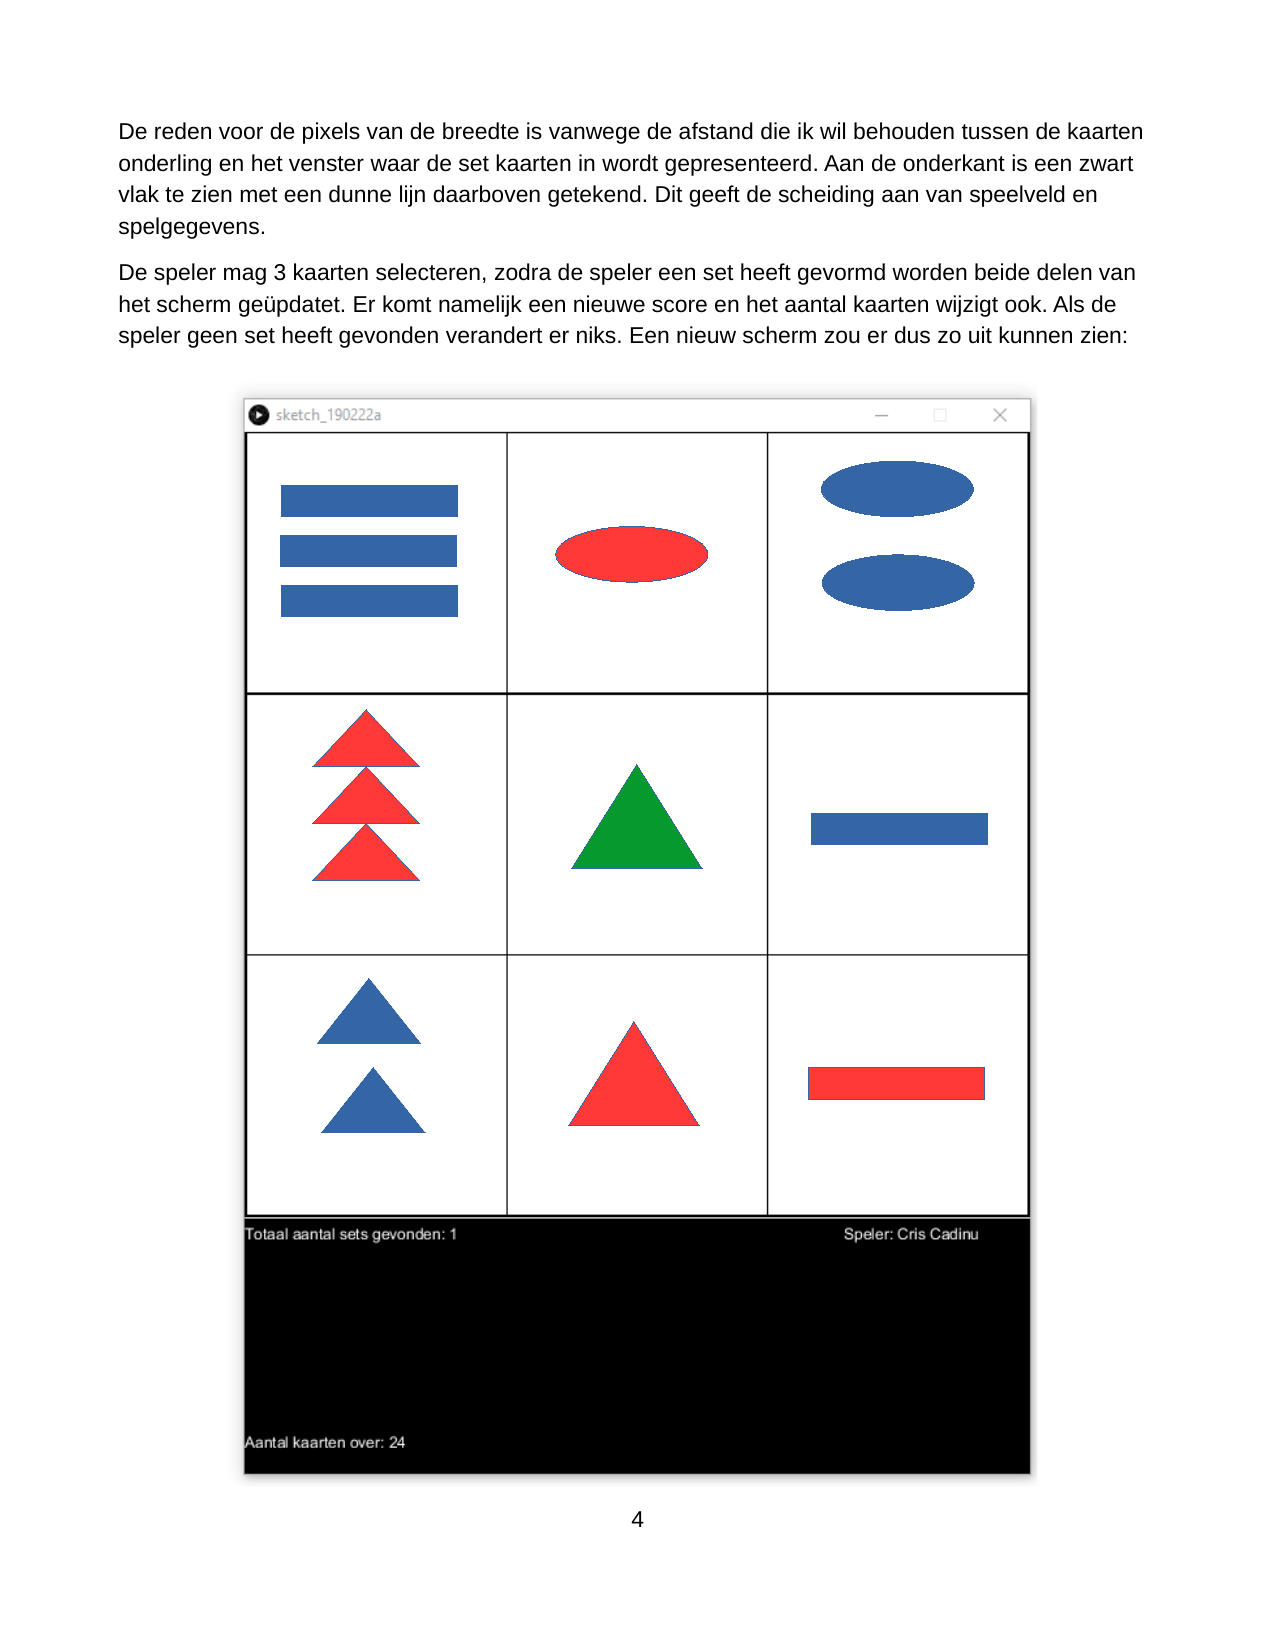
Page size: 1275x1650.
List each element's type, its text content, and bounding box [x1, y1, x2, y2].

text De speler mag 3 kaarten selecteren, zodra de speler een set heeft gevormd worden beide delen van het scherm geüpdatet. Er komt namelijk een nieuwe score en het aantal kaarten wijzigt ook. Als de speler geen set heeft gevonden verandert er niks. Een nieuw scherm zou er dus zo uit kunnen zien: [118, 259, 1157, 348]
text De reden voor de pixels van de breedte is vanwege de afstand die ik wil behouden tussen de kaarten onderling en het venster waar de set kaarten in wordt gepresenteerd. Aan de onderkant is een zwart vlak te zien met een dunne lijn daarboven getekend. Dit geeft de scheiding aan van speelveld en spelgegevens. [118, 118, 1157, 239]
picture [220, 381, 1038, 1487]
